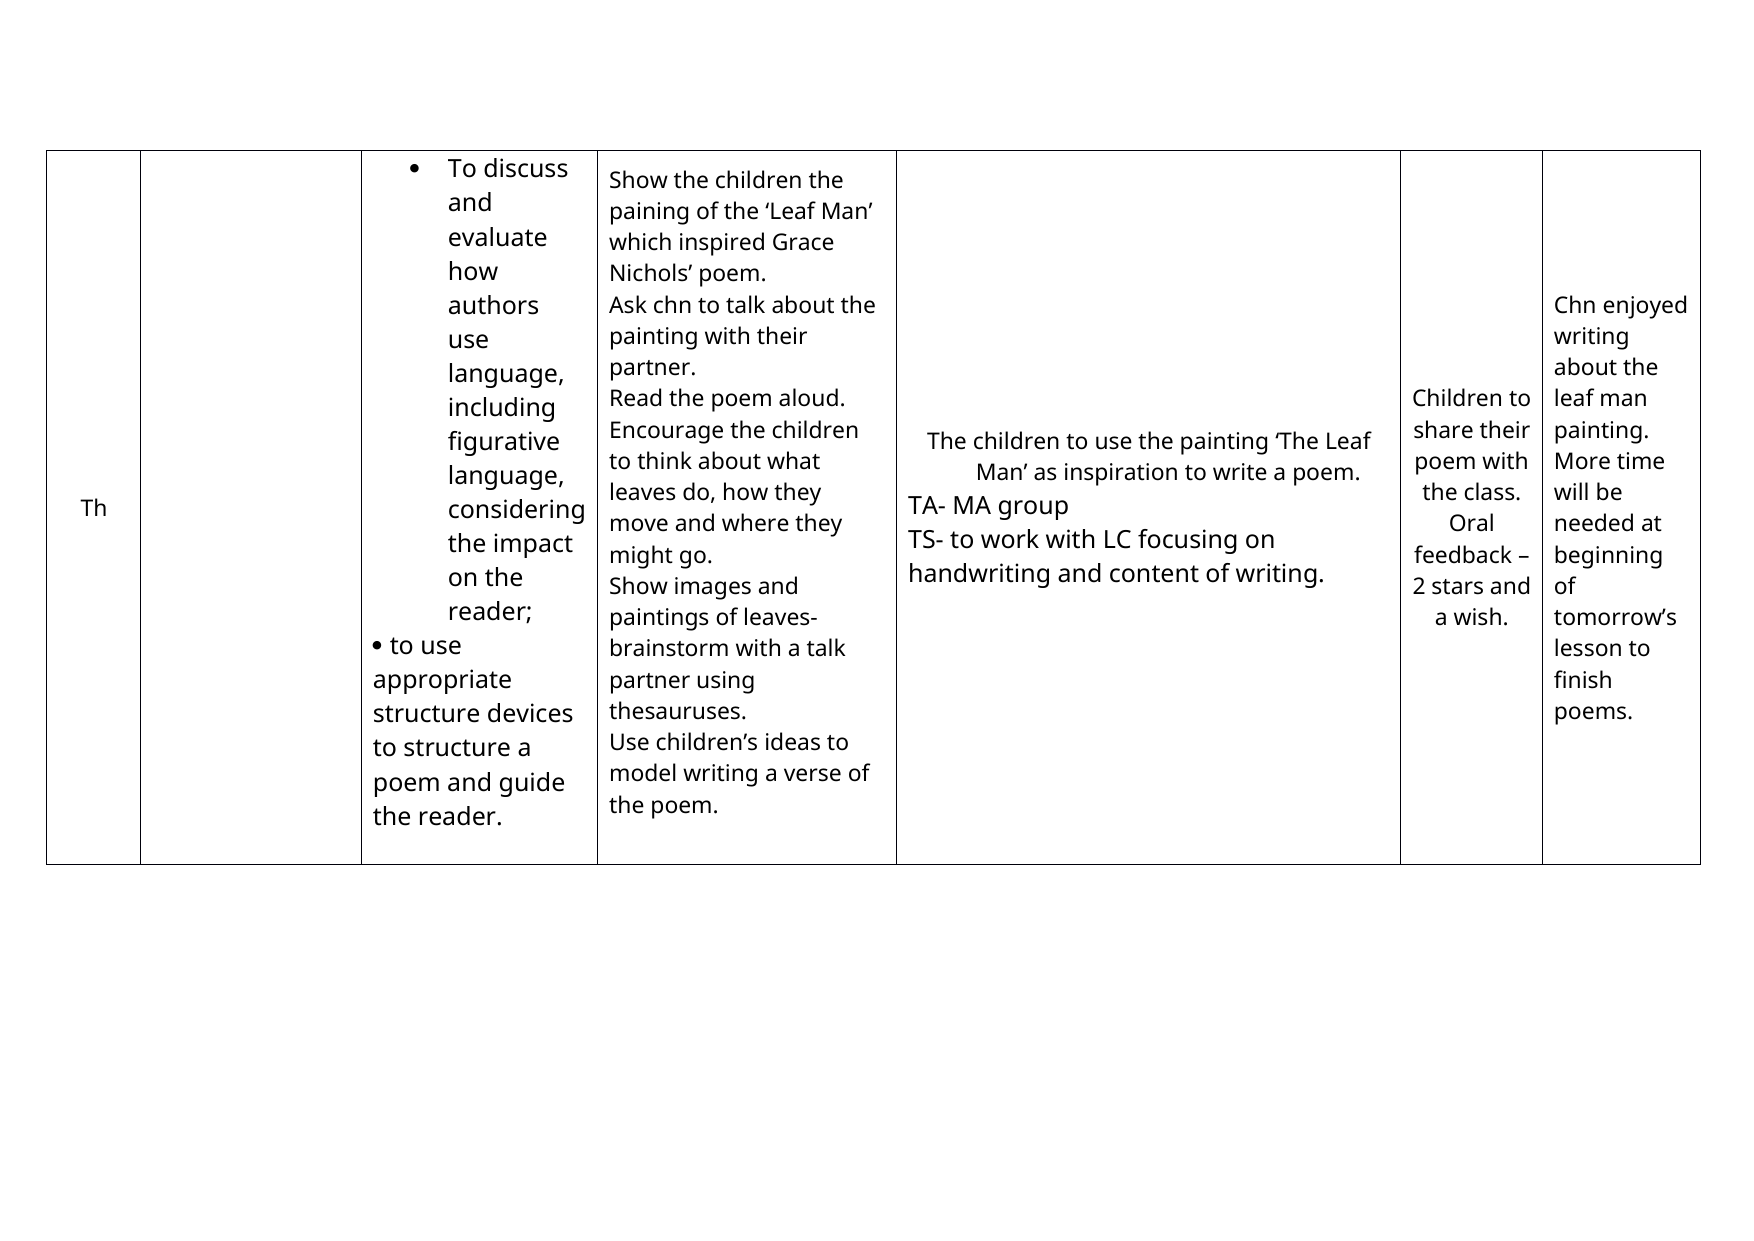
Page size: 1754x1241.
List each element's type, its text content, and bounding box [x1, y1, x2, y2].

table_cell To discuss and evaluate how authors use language, including figurative language, considering the impact on the reader;  to use appropriate structure devices to structure a poem and guide the reader. [362, 151, 597, 863]
table_cell [141, 151, 361, 863]
table_cell Show the children the paining of the ‘Leaf Man’ which inspired Grace Nichols’ poem. Ask chn to talk about the painting with their partner. Read the poem aloud. Encourage the children to think about what leaves do, how they move and where they might go. Show images and paintings of leaves- brainstorm with a talk partner using thesauruses. Use children’s ideas to model writing a verse of the poem. [598, 151, 896, 863]
table_cell Chn enjoyed writing about the leaf man painting. More time will be needed at beginning of tomorrow’s lesson to finish poems. [1543, 151, 1700, 863]
table_cell Children to share their poem with the class. Oral feedback – 2 stars and a wish. [1401, 151, 1542, 863]
table_cell The children to use the painting ‘The Leaf Man’ as inspiration to write a poem. TA- MA group TS- to work with LC focusing on handwriting and content of writing. [897, 151, 1400, 863]
table_cell Th [47, 151, 140, 863]
